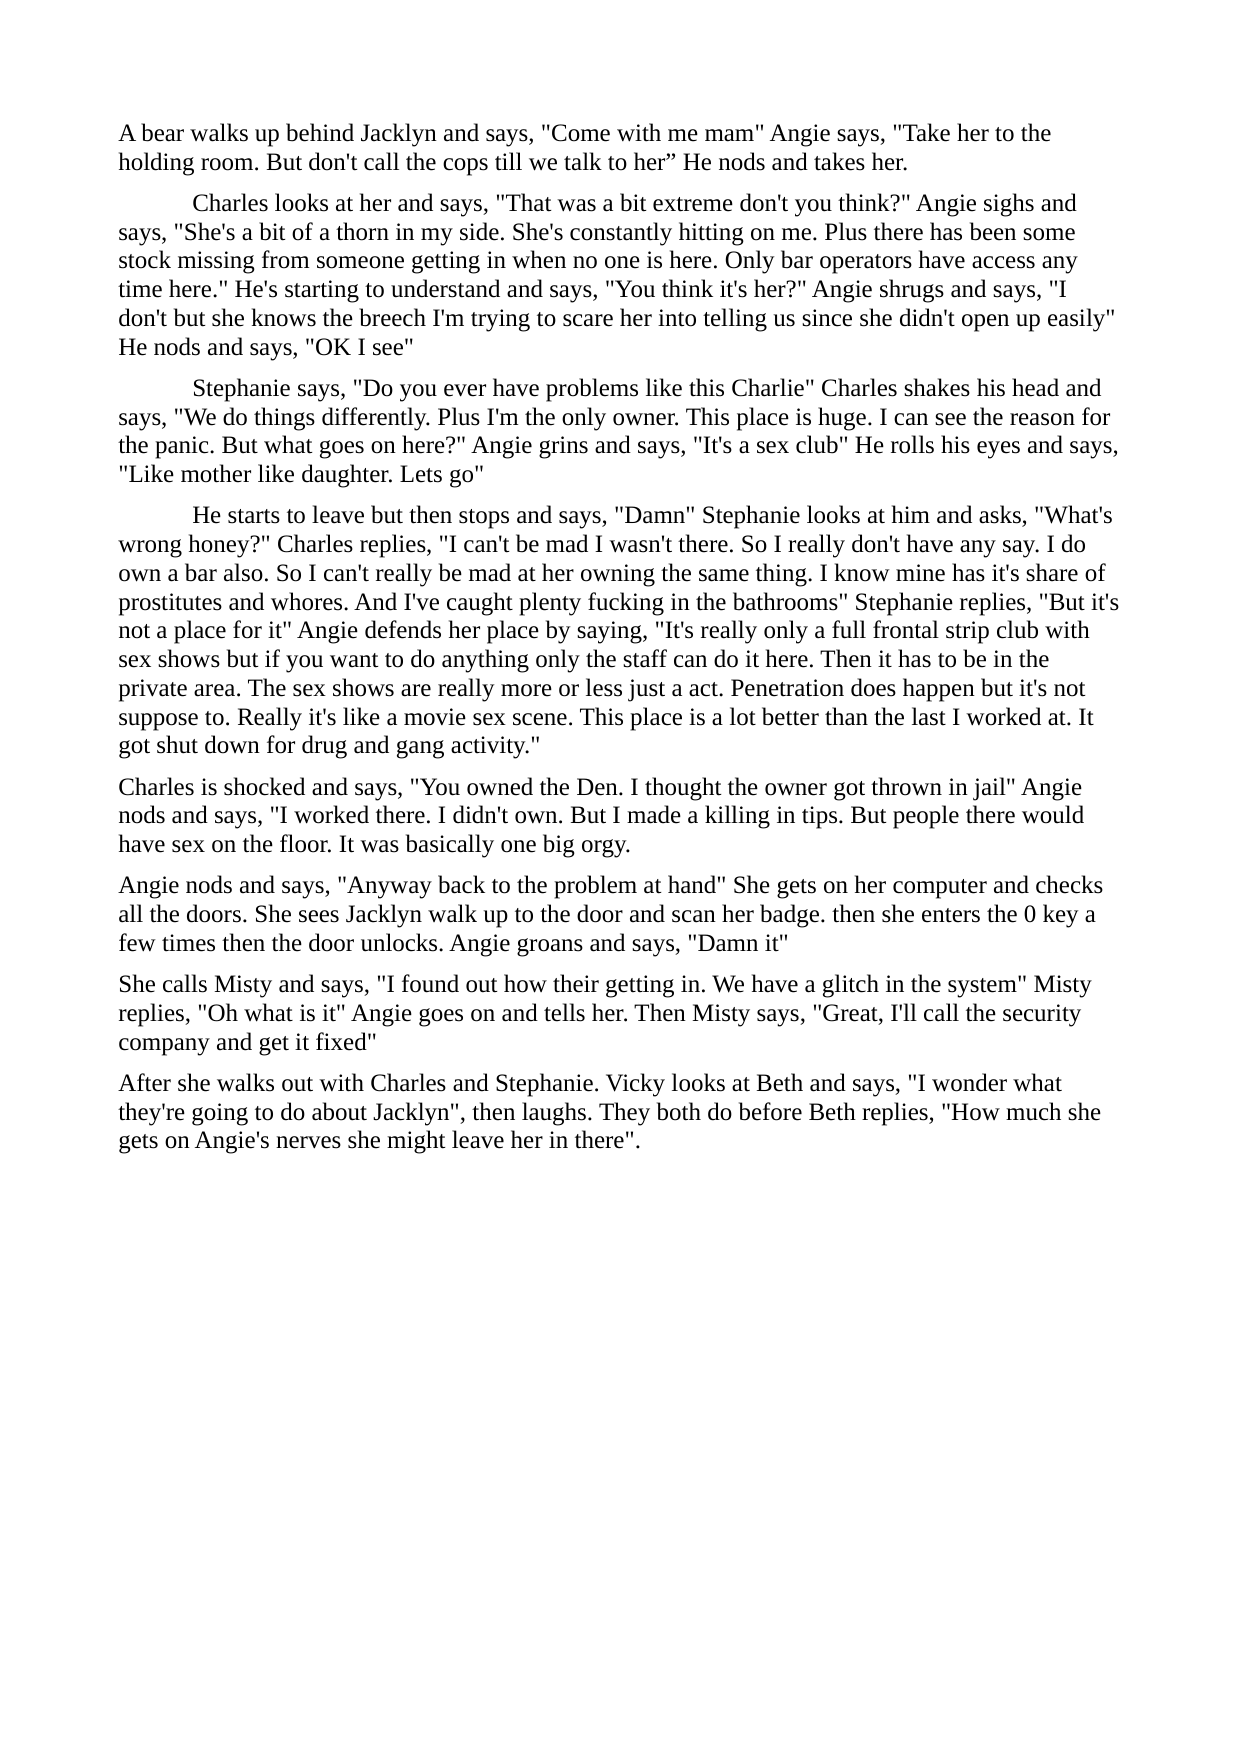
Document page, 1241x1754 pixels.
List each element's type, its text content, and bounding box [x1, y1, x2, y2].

text After she walks out with Charles and Stephanie. Vicky looks at Beth and says, "I wonder what they're going to do about Jacklyn", then laughs. They both do before Beth replies, "How much she gets on Angie's nerves she might leave her in there". [118, 1068, 1122, 1154]
text Stephanie says, "Do you ever have problems like this Charlie" Charles shakes his head and says, "We do things differently. Plus I'm the only owner. This place is huge. I can see the reason for the panic. But what goes on here?" Angie grins and says, "It's a sex club" He rolls his eyes and says, "Like mother like daughter. Lets go" [118, 373, 1122, 488]
text He starts to leave but then stops and says, "Damn" Stephanie looks at him and asks, "What's wrong honey?" Charles replies, "I can't be mad I wasn't there. So I really don't have any say. I do own a bar also. So I can't really be mad at her owning the same thing. I know mine has it's share of prostitutes and whores. And I've caught plenty fucking in the bathrooms" Stephanie replies, "But it's not a place for it" Angie defends her place by saying, "It's really only a full frontal strip club with sex shows but if you want to do anything only the staff can do it here. Then it has to be in the private area. The sex shows are really more or less just a act. Penetration does happen but it's not suppose to. Really it's like a movie sex scene. This place is a lot better than the last I worked at. It got shut down for drug and gang activity." [118, 501, 1122, 759]
text A bear walks up behind Jacklyn and says, "Come with me mam" Angie says, "Take her to the holding room. But don't call the cops till we talk to her” He nods and takes her. [118, 118, 1122, 176]
text Angie nods and says, "Anyway back to the problem at hand" She gets on her computer and checks all the doors. She sees Jacklyn walk up to the door and scan her badge. then she enters the 0 key a few times then the door unlocks. Angie groans and says, "Damn it" [118, 871, 1122, 957]
text Charles looks at her and says, "That was a bit extreme don't you think?" Angie sighs and says, "She's a bit of a thorn in my side. She's constantly hitting on me. Plus there has been some stock missing from someone getting in when no one is here. Only bar operators have access any time here." He's starting to understand and says, "You think it's her?" Angie shrugs and says, "I don't but she knows the breech I'm trying to scare her into telling us since she didn't open up easily" He nods and says, "OK I see" [118, 188, 1122, 361]
text Charles is shocked and says, "You owned the Den. I thought the owner got thrown in jail" Angie nods and says, "I worked there. I didn't own. But I made a killing in tips. But people there would have sex on the floor. It was basically one big orgy. [118, 772, 1122, 858]
text She calls Misty and says, "I found out how their getting in. We have a glitch in the system" Misty replies, "Oh what is it" Angie goes on and tells her. Then Misty says, "Great, I'll call the security company and get it fixed" [118, 969, 1122, 1056]
